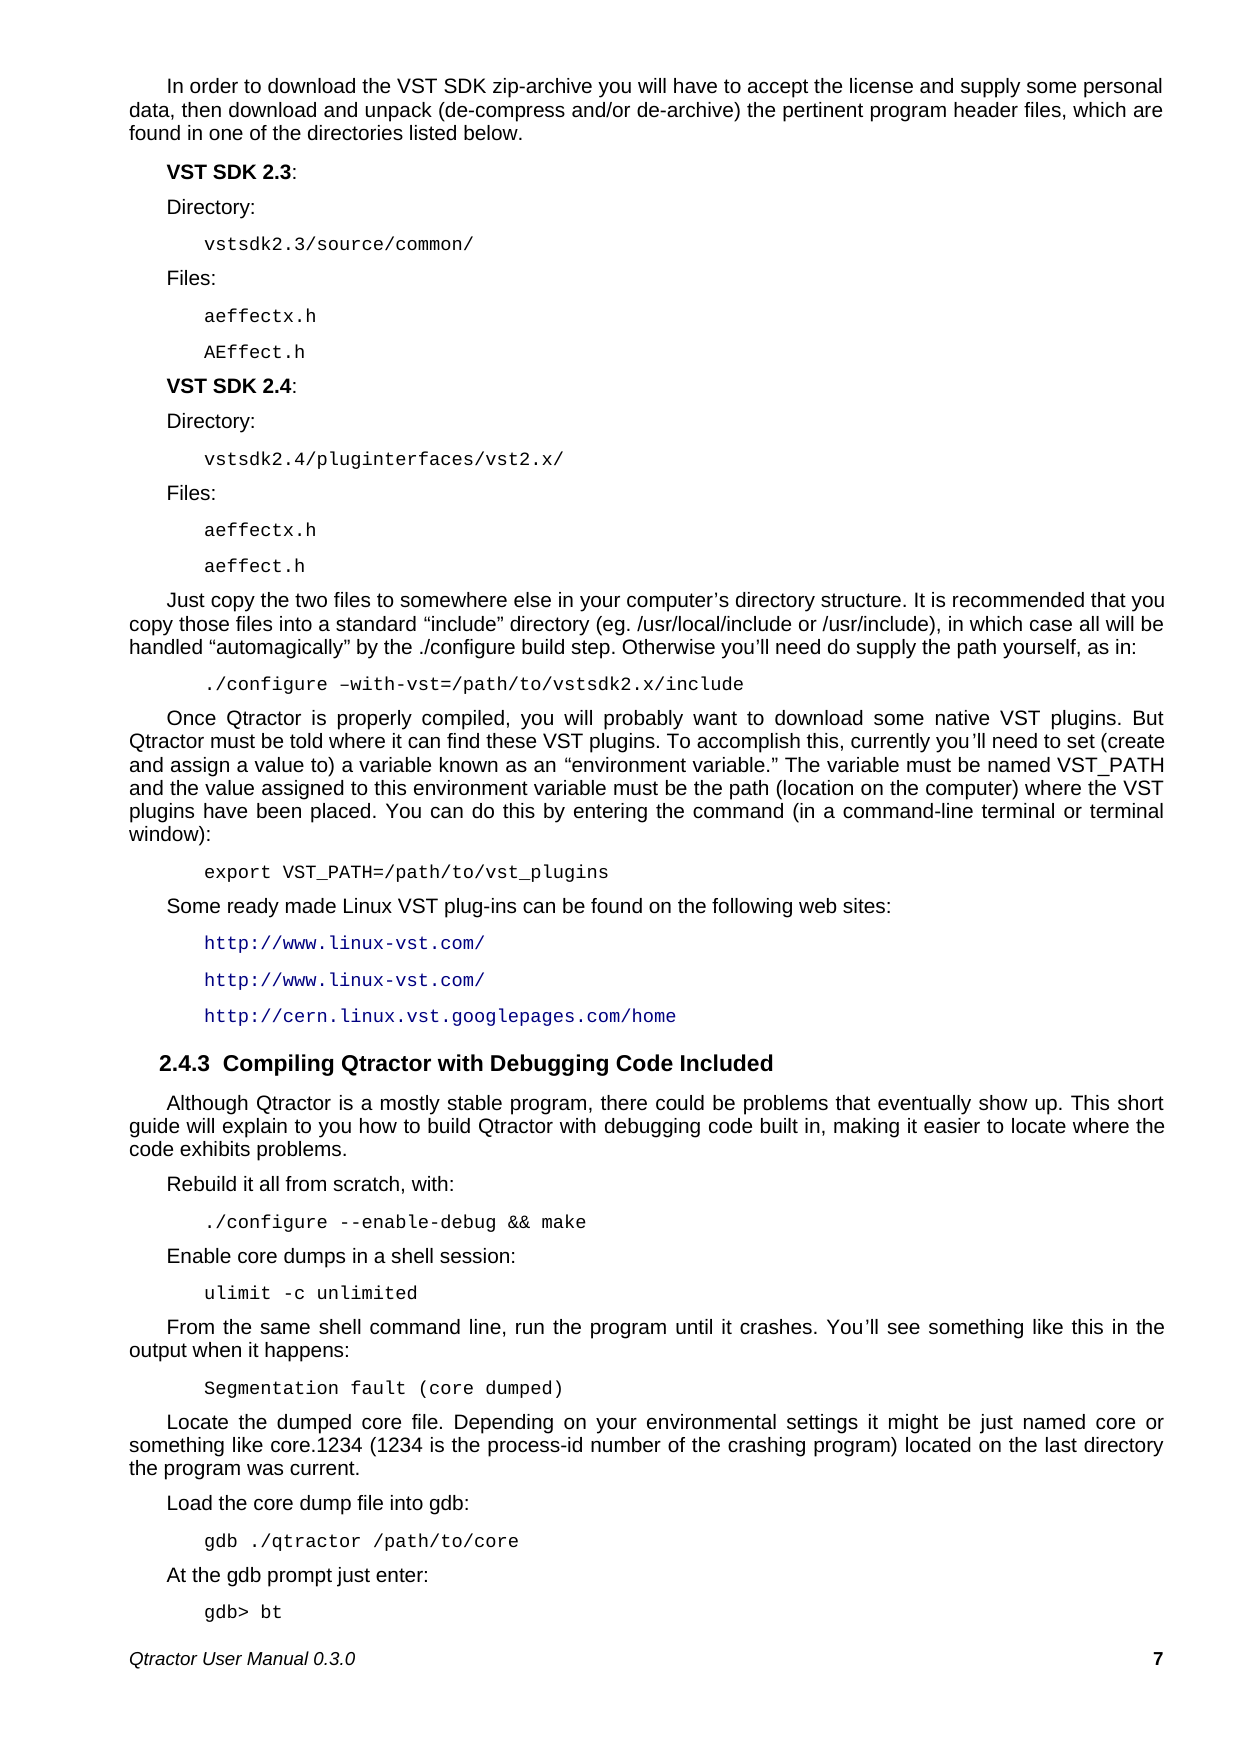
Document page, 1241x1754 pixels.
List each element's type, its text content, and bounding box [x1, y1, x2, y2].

subtitle Compiling Qtractor with Debugging Code Included [129, 1050, 1166, 1076]
text Directory: [129, 195, 1166, 219]
text ./configure --enable-debug && make [129, 1212, 1166, 1234]
text Files: [129, 481, 1166, 504]
text Some ready made Linux VST plug-ins can be found on the following web sites: [129, 894, 1166, 918]
text ulimit -c unlimited [129, 1284, 1166, 1305]
text Load the core dump file into gdb: [129, 1492, 1166, 1515]
text Although Qtractor is a mostly stable program, there could be problems that eventually show up. This short guide will explain to you how to build Qtractor with debugging code built in, making it easier to locate where the code exhibits problems. [129, 1091, 1166, 1161]
text aeffectx.h [129, 521, 1166, 542]
text export VST_PATH=/path/to/vst_plugins [129, 863, 1166, 884]
text In order to download the VST SDK zip-archive you will have to accept the license and supply some personal data, then download and unpack (de-compress and/or de-archive) the pertinent program header files, which are found in one of the directories listed below. [129, 75, 1166, 145]
text http://cern.linux.vst.googlepages.com/home [129, 1007, 1166, 1028]
text ./configure –with-vst=/path/to/vstsdk2.x/include [129, 675, 1166, 696]
text Files: [129, 267, 1166, 290]
text http://www.linux-vst.com/ [129, 934, 1166, 955]
text At the gdb prompt just enter: [129, 1563, 1166, 1587]
text vstsdk2.4/pluginterfaces/vst2.x/ [129, 449, 1166, 471]
text From the same shell command line, run the program until it crashes. You’ll see something like this in the output when it happens: [129, 1316, 1166, 1362]
text Just copy the two files to somewhere else in your computer’s directory structure. It is recommended that you copy those files into a standard “include” directory (eg. /usr/local/include or /usr/include), in which case all will be handled “automagically” by the ./configure build step. Otherwise you’ll need do supply the path yourself, as in: [129, 589, 1166, 659]
text Enable core dumps in a shell session: [129, 1244, 1166, 1267]
text Rebuild it all from scratch, with: [129, 1173, 1166, 1196]
text VST SDK 2.3: [129, 160, 1166, 183]
text vstsdk2.3/source/common/ [129, 235, 1166, 256]
text aeffect.h [129, 557, 1166, 578]
text gdb ./qtractor /path/to/core [129, 1532, 1166, 1553]
text Directory: [129, 410, 1166, 433]
text Segmentation fault (core dumped) [129, 1378, 1166, 1400]
text aeffectx.h [129, 307, 1166, 328]
text AEffect.h [129, 343, 1166, 364]
text Once Qtractor is properly compiled, you will probably want to download some native VST plugins. But Qtractor must be told where it can find these VST plugins. To accomplish this, currently you’ll need to set (create and assign a value to) a variable known as an “environment variable.” The variable must be named VST_PATH and the value assigned to this environment variable must be the path (location on the computer) where the VST plugins have been placed. You can do this by entering the command (in a command-line terminal or terminal window): [129, 707, 1166, 846]
text gdb> bt [129, 1603, 1166, 1624]
text http://www.linux-vst.com/ [129, 970, 1166, 992]
text VST SDK 2.4: [129, 374, 1166, 398]
text Locate the dumped core file. Depending on your environmental settings it might be just named core or something like core.1234 (1234 is the process-id number of the crashing program) located on the last directory the program was current. [129, 1410, 1166, 1480]
